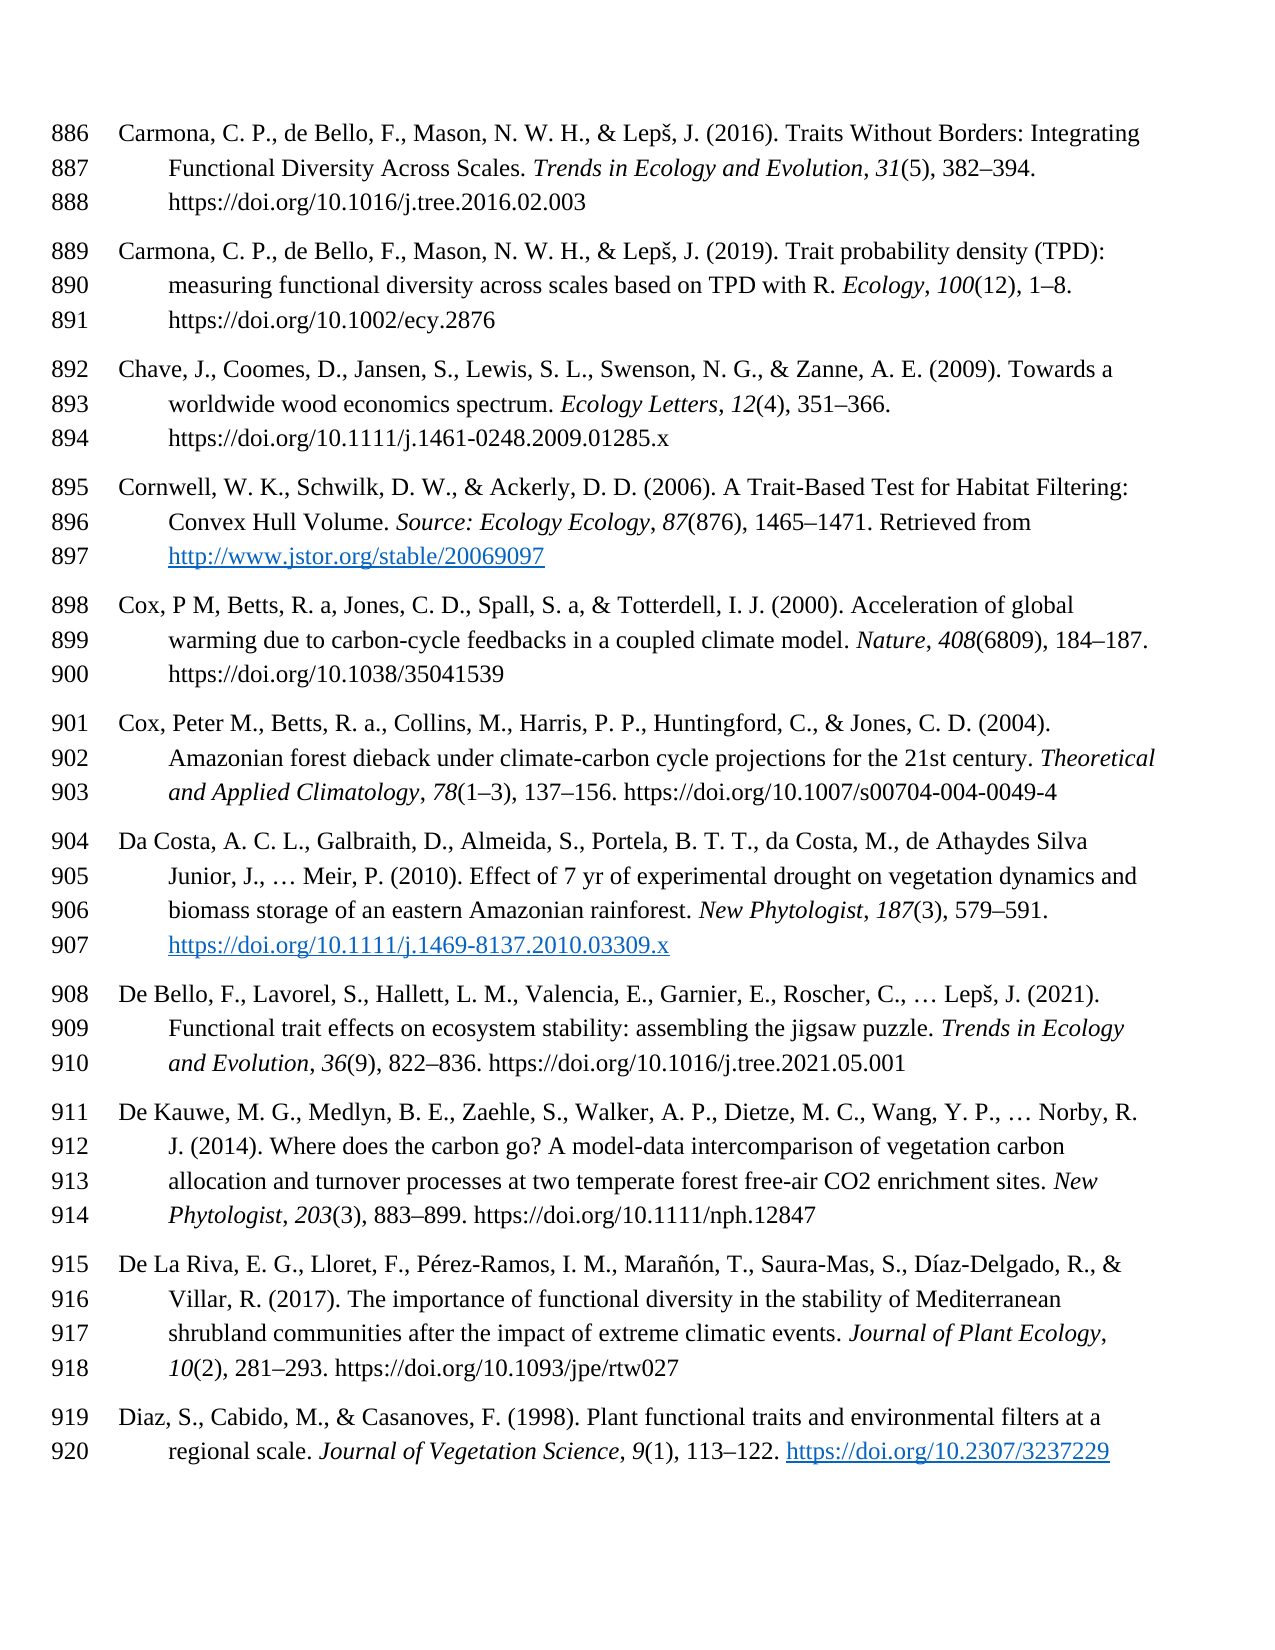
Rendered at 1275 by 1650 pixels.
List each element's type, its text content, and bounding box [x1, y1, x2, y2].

text Carmona, C. P., de Bello, F., Mason, N. W. H., & Lepš, J. (2016). Traits Without Borders: Integrating Functional Diversity Across Scales. Trends in Ecology and Evolution, 31(5), 382–394. https://doi.org/10.1016/j.tree.2016.02.003 [118, 118, 1157, 216]
text Da Costa, A. C. L., Galbraith, D., Almeida, S., Portela, B. T. T., da Costa, M., de Athaydes Silva Junior, J., … Meir, P. (2010). Effect of 7 yr of experimental drought on vegetation dynamics and biomass storage of an eastern Amazonian rainforest. New Phytologist, 187(3), 579–591. https://doi.org/10.1111/j.1469-8137.2010.03309.x [118, 826, 1157, 958]
text De Kauwe, M. G., Medlyn, B. E., Zaehle, S., Walker, A. P., Dietze, M. C., Wang, Y. P., … Norby, R. J. (2014). Where does the carbon go? A model-data intercomparison of vegetation carbon allocation and turnover processes at two temperate forest free-air CO2 enrichment sites. New Phytologist, 203(3), 883–899. https://doi.org/10.1111/nph.12847 [118, 1097, 1157, 1229]
text De Bello, F., Lavorel, S., Hallett, L. M., Valencia, E., Garnier, E., Roscher, C., … Lepš, J. (2021). Functional trait effects on ecosystem stability: assembling the jigsaw puzzle. Trends in Ecology and Evolution, 36(9), 822–836. https://doi.org/10.1016/j.tree.2021.05.001 [118, 979, 1157, 1076]
text De La Riva, E. G., Lloret, F., Pérez-Ramos, I. M., Marañón, T., Saura-Mas, S., Díaz-Delgado, R., & Villar, R. (2017). The importance of functional diversity in the stability of Mediterranean shrubland communities after the impact of extreme climatic events. Journal of Plant Ecology, 10(2), 281–293. https://doi.org/10.1093/jpe/rtw027 [118, 1249, 1157, 1381]
text Cox, P M, Betts, R. a, Jones, C. D., Spall, S. a, & Totterdell, I. J. (2000). Acceleration of global warming due to carbon-cycle feedbacks in a coupled climate model. Nature, 408(6809), 184–187. https://doi.org/10.1038/35041539 [118, 590, 1157, 688]
text Carmona, C. P., de Bello, F., Mason, N. W. H., & Lepš, J. (2019). Trait probability density (TPD): measuring functional diversity across scales based on TPD with R. Ecology, 100(12), 1–8. https://doi.org/10.1002/ecy.2876 [118, 236, 1157, 334]
text Chave, J., Coomes, D., Jansen, S., Lewis, S. L., Swenson, N. G., & Zanne, A. E. (2009). Towards a worldwide wood economics spectrum. Ecology Letters, 12(4), 351–366. https://doi.org/10.1111/j.1461-0248.2009.01285.x [118, 354, 1157, 452]
text Cornwell, W. K., Schwilk, D. W., & Ackerly, D. D. (2006). A Trait-Based Test for Habitat Filtering: Convex Hull Volume. Source: Ecology Ecology, 87(876), 1465–1471. Retrieved from http://www.jstor.org/stable/20069097 [118, 472, 1157, 570]
text Cox, Peter M., Betts, R. a., Collins, M., Harris, P. P., Huntingford, C., & Jones, C. D. (2004). Amazonian forest dieback under climate-carbon cycle projections for the 21st century. Theoretical and Applied Climatology, 78(1–3), 137–156. https://doi.org/10.1007/s00704-004-0049-4 [118, 708, 1157, 806]
text Diaz, S., Cabido, M., & Casanoves, F. (1998). Plant functional traits and environmental filters at a regional scale. Journal of Vegetation Science, 9(1), 113–122. https://doi.org/10.2307/3237229 [118, 1402, 1157, 1465]
